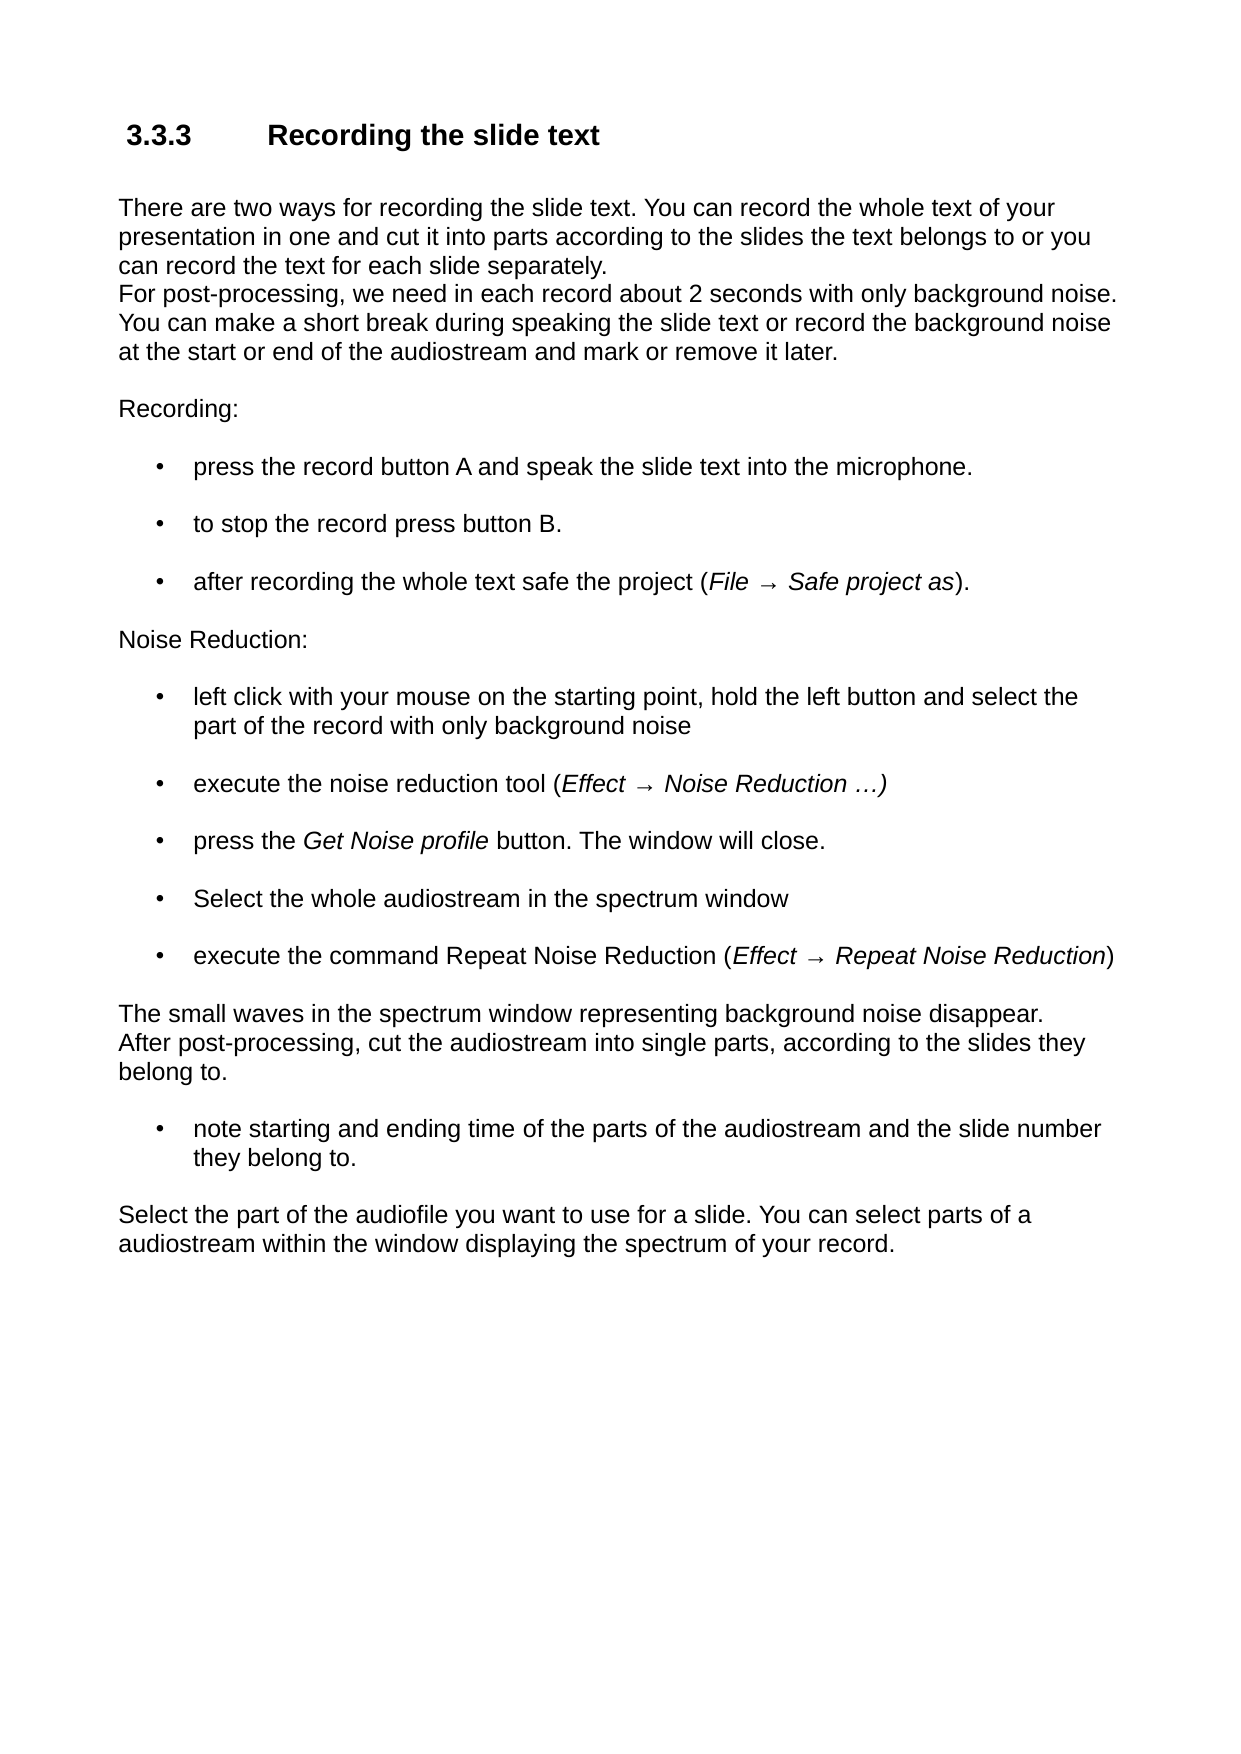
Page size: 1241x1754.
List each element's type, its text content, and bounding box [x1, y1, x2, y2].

text After post-processing, cut the audiostream into single parts, according to the slides they belong to. [118, 1028, 1122, 1085]
text The small waves in the spectrum window representing background noise disappear. [118, 999, 1122, 1028]
text For post-processing, we need in each record about 2 seconds with only background noise. You can make a short break during speaking the slide text or record the background noise at the start or end of the audiostream and mark or remove it later. [118, 279, 1122, 366]
subtitle Recording the slide text [118, 118, 1122, 152]
text Noise Reduction: [118, 625, 1122, 653]
list press the Get Noise profile button. The window will close. [156, 826, 1122, 855]
list execute the noise reduction tool (Effect → Noise Reduction …) [156, 768, 1122, 797]
list to stop the record press button B. [156, 509, 1122, 538]
list after recording the whole text safe the project (File → Safe project as). [156, 567, 1122, 596]
list execute the command Repeat Noise Reduction (Effect → Repeat Noise Reduction) [156, 941, 1122, 970]
list Select the whole audiostream in the spectrum window [156, 884, 1122, 913]
text Select the part of the audiofile you want to use for a slide. You can select parts of a audiostream within the window displaying the spectrum of your record. [118, 1200, 1122, 1258]
text Recording: [118, 394, 1122, 423]
list press the record button A and speak the slide text into the microphone. [156, 452, 1122, 481]
text There are two ways for recording the slide text. You can record the whole text of your presentation in one and cut it into parts according to the slides the text belongs to or you can record the text for each slide separately. [118, 193, 1122, 279]
list left click with your mouse on the starting point, hold the left button and select the part of the record with only background noise [156, 682, 1122, 740]
list note starting and ending time of the parts of the audiostream and the slide number they belong to. [156, 1114, 1122, 1172]
